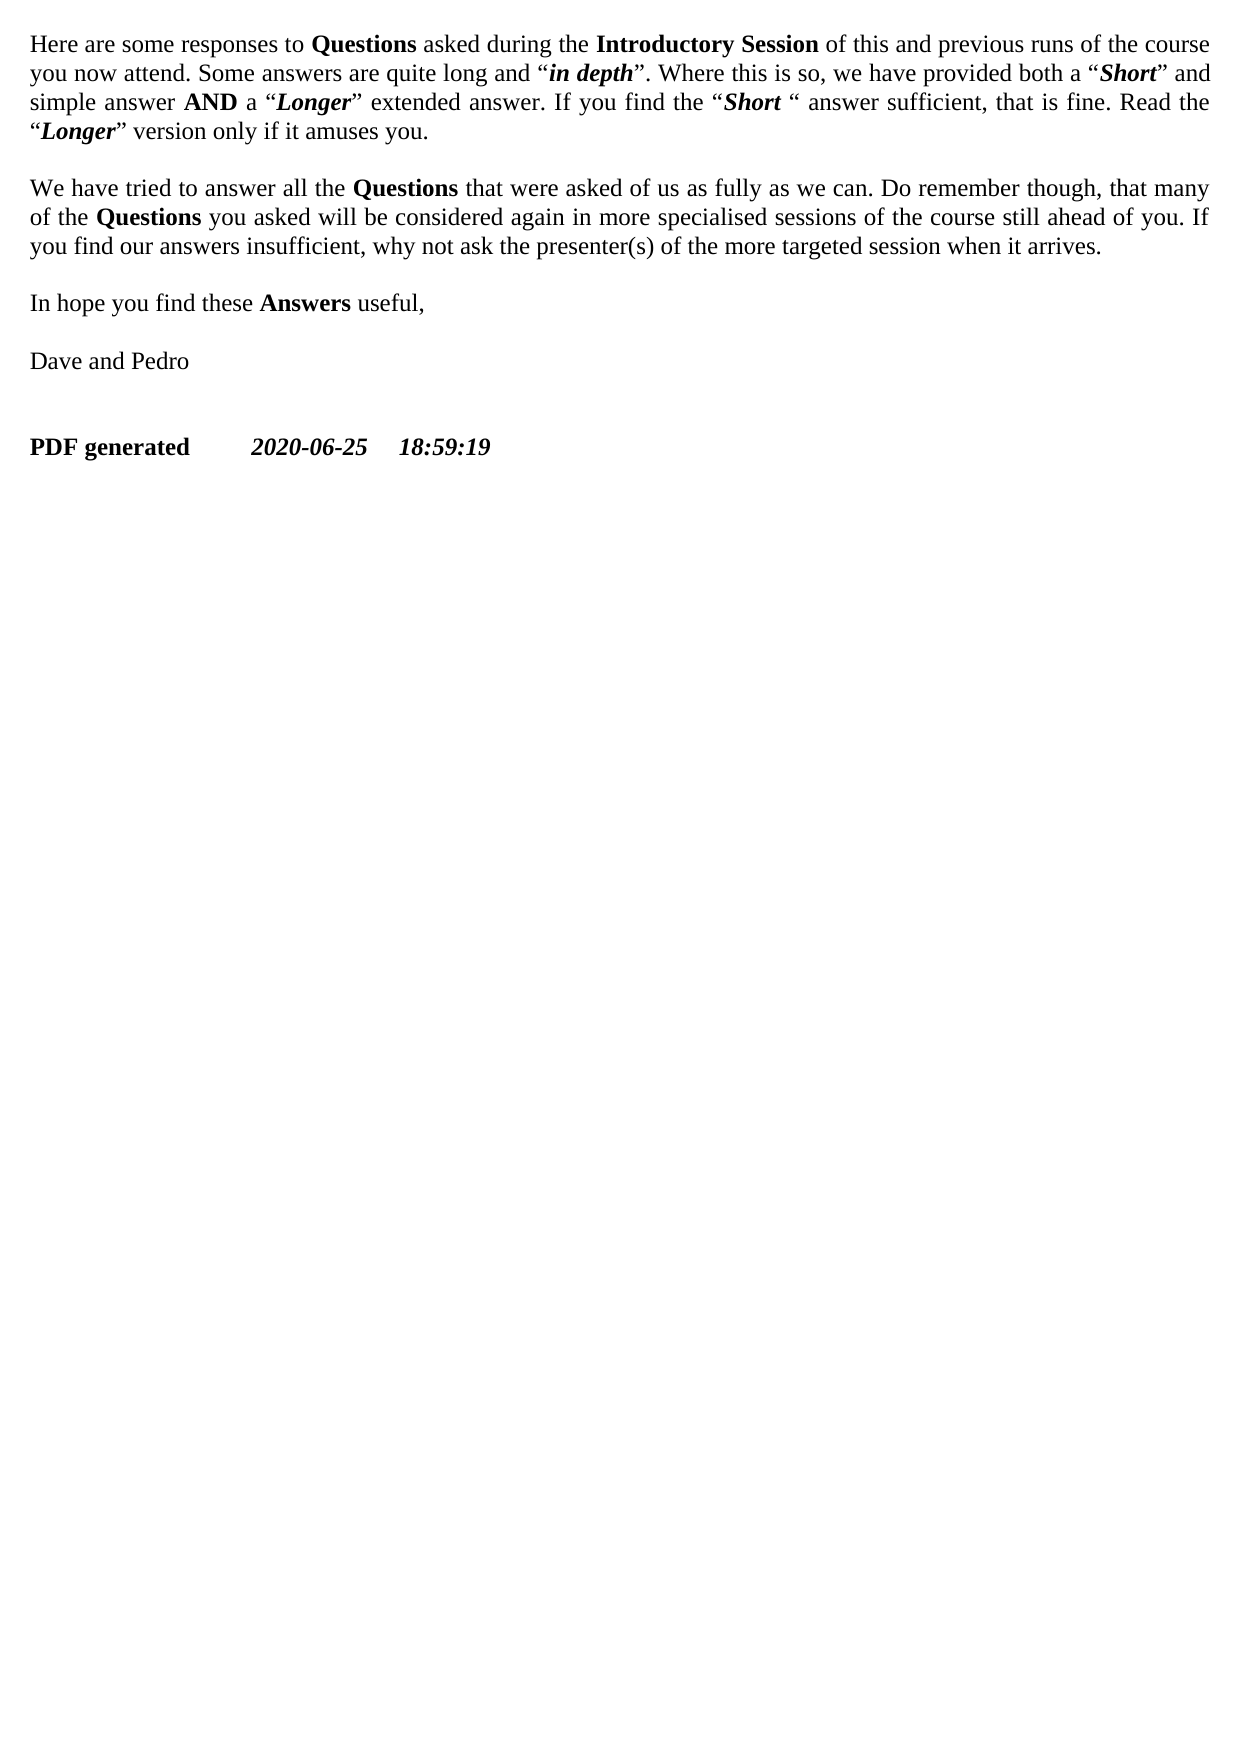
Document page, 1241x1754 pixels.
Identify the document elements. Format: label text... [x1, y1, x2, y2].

text Here are some responses to Questions asked during the Introductory Session of this and previous runs of the course you now attend. Some answers are quite long and “in depth”. Where this is so, we have provided both a “Short” and simple answer AND a “Longer” extended answer. If you find the “Short “ answer sufficient, that is fine. Read the “Longer” version only if it amuses you. [29, 29, 1211, 144]
text In hope you find these Answers useful, [29, 288, 1211, 317]
text We have tried to answer all the Questions that were asked of us as fully as we can. Do remember though, that many of the Questions you asked will be considered again in more specialised sessions of the course still ahead of you. If you find our answers insufficient, why not ask the presenter(s) of the more targeted session when it arrives. [29, 173, 1211, 259]
text PDF generated 2020-06-25 18:55:19 [29, 432, 1211, 461]
text Dave and Pedro [29, 346, 1211, 374]
